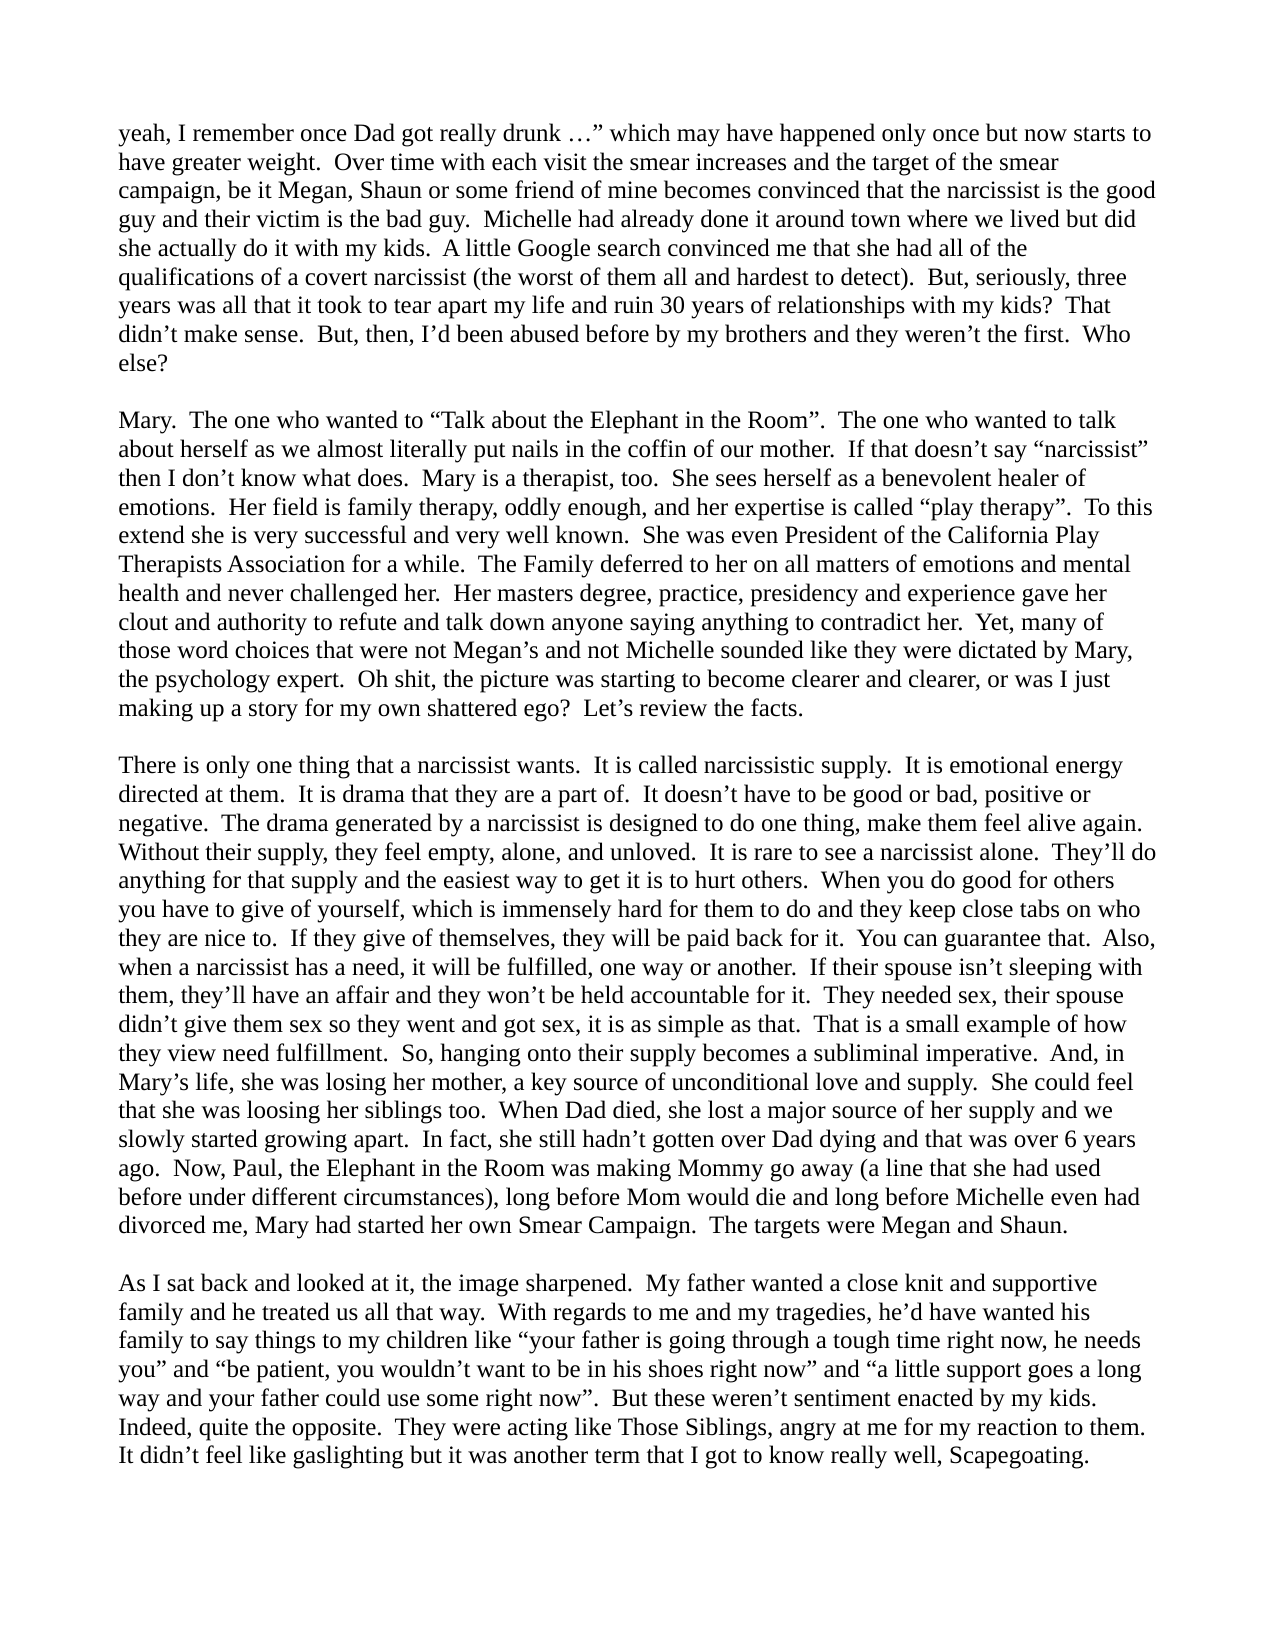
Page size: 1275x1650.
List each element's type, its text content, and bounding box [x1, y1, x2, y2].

text There is only one thing that a narcissist wants. It is called narcissistic supply. It is emotional energy directed at them. It is drama that they are a part of. It doesn’t have to be good or bad, positive or negative. The drama generated by a narcissist is designed to do one thing, make them feel alive again. Without their supply, they feel empty, alone, and unloved. It is rare to see a narcissist alone. They’ll do anything for that supply and the easiest way to get it is to hurt others. When you do good for others you have to give of yourself, which is immensely hard for them to do and they keep close tabs on who they are nice to. If they give of themselves, they will be paid back for it. You can guarantee that. Also, when a narcissist has a need, it will be fulfilled, one way or another. If their spouse isn’t sleeping with them, they’ll have an affair and they won’t be held accountable for it. They needed sex, their spouse didn’t give them sex so they went and got sex, it is as simple as that. That is a small example of how they view need fulfillment. So, hanging onto their supply becomes a subliminal imperative. And, in Mary’s life, she was losing her mother, a key source of unconditional love and supply. She could feel that she was loosing her siblings too. When Dad died, she lost a major source of her supply and we slowly started growing apart. In fact, she still hadn’t gotten over Dad dying and that was over 6 years ago. Now, Paul, the Elephant in the Room was making Mommy go away (a line that she had used before under different circumstances), long before Mom would die and long before Michelle even had divorced me, Mary had started her own Smear Campaign. The targets were Megan and Shaun. [118, 751, 1157, 1239]
text Mary. The one who wanted to “Talk about the Elephant in the Room”. The one who wanted to talk about herself as we almost literally put nails in the coffin of our mother. If that doesn’t say “narcissist” then I don’t know what does. Mary is a therapist, too. She sees herself as a benevolent healer of emotions. Her field is family therapy, oddly enough, and her expertise is called “play therapy”. To this extend she is very successful and very well known. She was even President of the California Play Therapists Association for a while. The Family deferred to her on all matters of emotions and mental health and never challenged her. Her masters degree, practice, presidency and experience gave her clout and authority to refute and talk down anyone saying anything to contradict her. Yet, many of those word choices that were not Megan’s and not Michelle sounded like they were dictated by Mary, the psychology expert. Oh shit, the picture was starting to become clearer and clearer, or was I just making up a story for my own shattered ego? Let’s review the facts. [118, 406, 1157, 722]
text yeah, I remember once Dad got really drunk …” which may have happened only once but now starts to have greater weight. Over time with each visit the smear increases and the target of the smear campaign, be it Megan, Shaun or some friend of mine becomes convinced that the narcissist is the good guy and their victim is the bad guy. Michelle had already done it around town where we lived but did she actually do it with my kids. A little Google search convinced me that she had all of the qualifications of a covert narcissist (the worst of them all and hardest to detect). But, seriously, three years was all that it took to tear apart my life and ruin 30 years of relationships with my kids? That didn’t make sense. But, then, I’d been abused before by my brothers and they weren’t the first. Who else? [118, 118, 1157, 377]
text As I sat back and looked at it, the image sharpened. My father wanted a close knit and supportive family and he treated us all that way. With regards to me and my tragedies, he’d have wanted his family to say things to my children like “your father is going through a tough time right now, he needs you” and “be patient, you wouldn’t want to be in his shoes right now” and “a little support goes a long way and your father could use some right now”. But these weren’t sentiment enacted by my kids. Indeed, quite the opposite. They were acting like Those Siblings, angry at me for my reaction to them. It didn’t feel like gaslighting but it was another term that I got to know really well, Scapegoating. [118, 1268, 1157, 1469]
